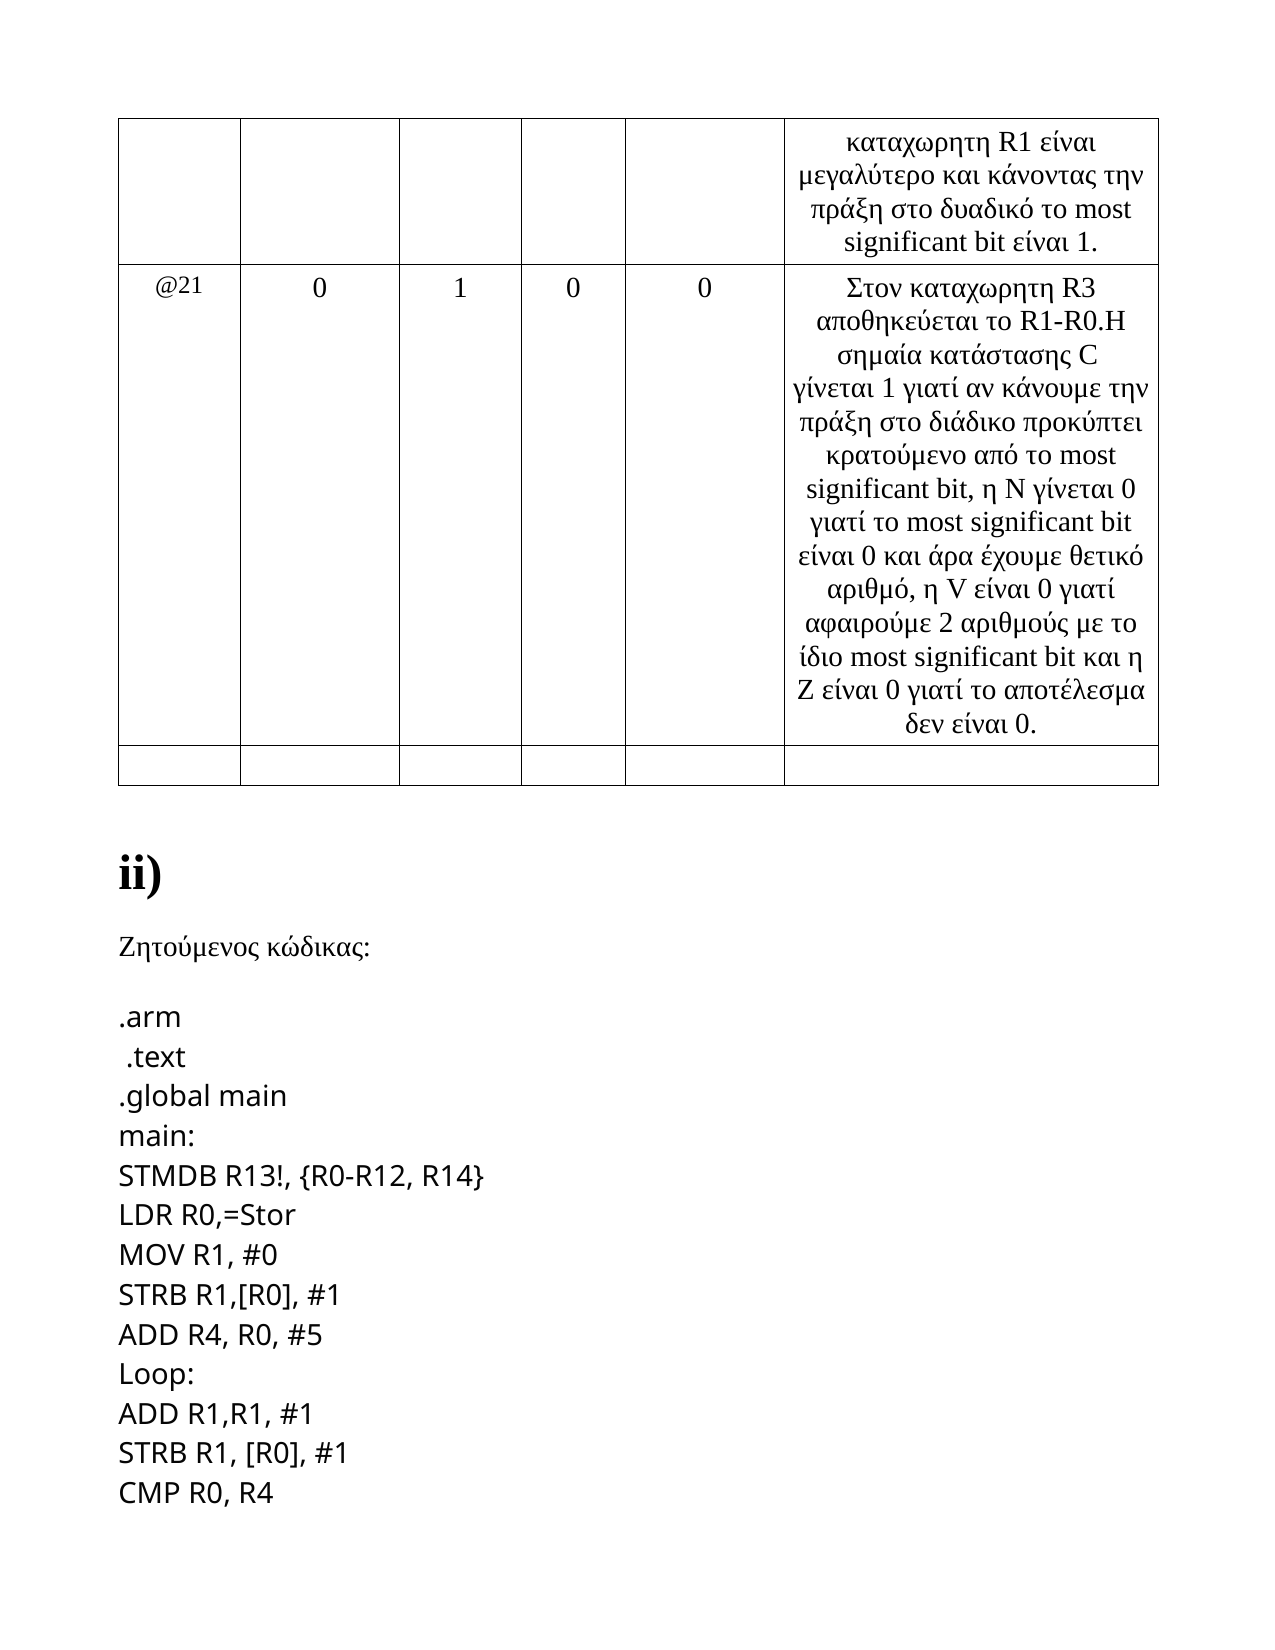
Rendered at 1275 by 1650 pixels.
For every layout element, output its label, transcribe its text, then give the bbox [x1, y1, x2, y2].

text LDR R0,=Stor [118, 1195, 1157, 1234]
table_cell Στον καταχωρητη R3 αποθηκεύεται το R1-R0.Η σημαία κατάστασης C γίνεται 1 γιατί αν κάνουμε την πράξη στο διάδικο προκύπτει κρατούμενο από το most significant bit, η N γίνεται 0 γιατί το most significant bit είναι 0 και άρα έχουμε θετικό αριθμό, η V είναι 0 γιατί αφαιρούμε 2 αριθμούς με το ίδιο most significant bit και η Z είναι 0 γιατί το αποτέλεσμα δεν είναι 0. [785, 265, 1158, 745]
table_cell [119, 746, 240, 785]
table_cell [119, 119, 240, 264]
table_cell [626, 746, 784, 785]
text ADD R1,R1, #1 [118, 1393, 1157, 1433]
table_cell 0 [626, 265, 784, 745]
table_cell [626, 119, 784, 264]
table_cell @21 [119, 265, 240, 745]
text ADD R4, R0, #5 [118, 1314, 1157, 1353]
text STRB R1, [R0], #1 [118, 1433, 1157, 1472]
text .global main [118, 1076, 1157, 1115]
text Ζητούμενος κώδικας: [118, 929, 1157, 963]
text CMP R0, R4 [118, 1472, 1157, 1512]
table_cell [785, 746, 1158, 785]
text MOV R1, #0 [118, 1234, 1157, 1274]
table_cell 0 [241, 265, 399, 745]
text ii) [118, 843, 1157, 900]
text .text [118, 1036, 1157, 1076]
table_cell [241, 746, 399, 785]
table_cell [400, 746, 521, 785]
table_cell 1 [400, 265, 521, 745]
table_cell [522, 746, 625, 785]
table_cell καταχωρητη R1 είναι μεγαλύτερο και κάνοντας την πράξη στο δυαδικό το most significant bit είναι 1. [785, 119, 1158, 264]
text main: [118, 1115, 1157, 1155]
table_cell 0 [522, 265, 625, 745]
text STMDB R13!, {R0-R12, R14} [118, 1155, 1157, 1195]
text .arm [118, 996, 1157, 1036]
text STRB R1,[R0], #1 [118, 1274, 1157, 1314]
table_cell [400, 119, 521, 264]
table_cell [241, 119, 399, 264]
text Loop: [118, 1353, 1157, 1393]
table_cell [522, 119, 625, 264]
